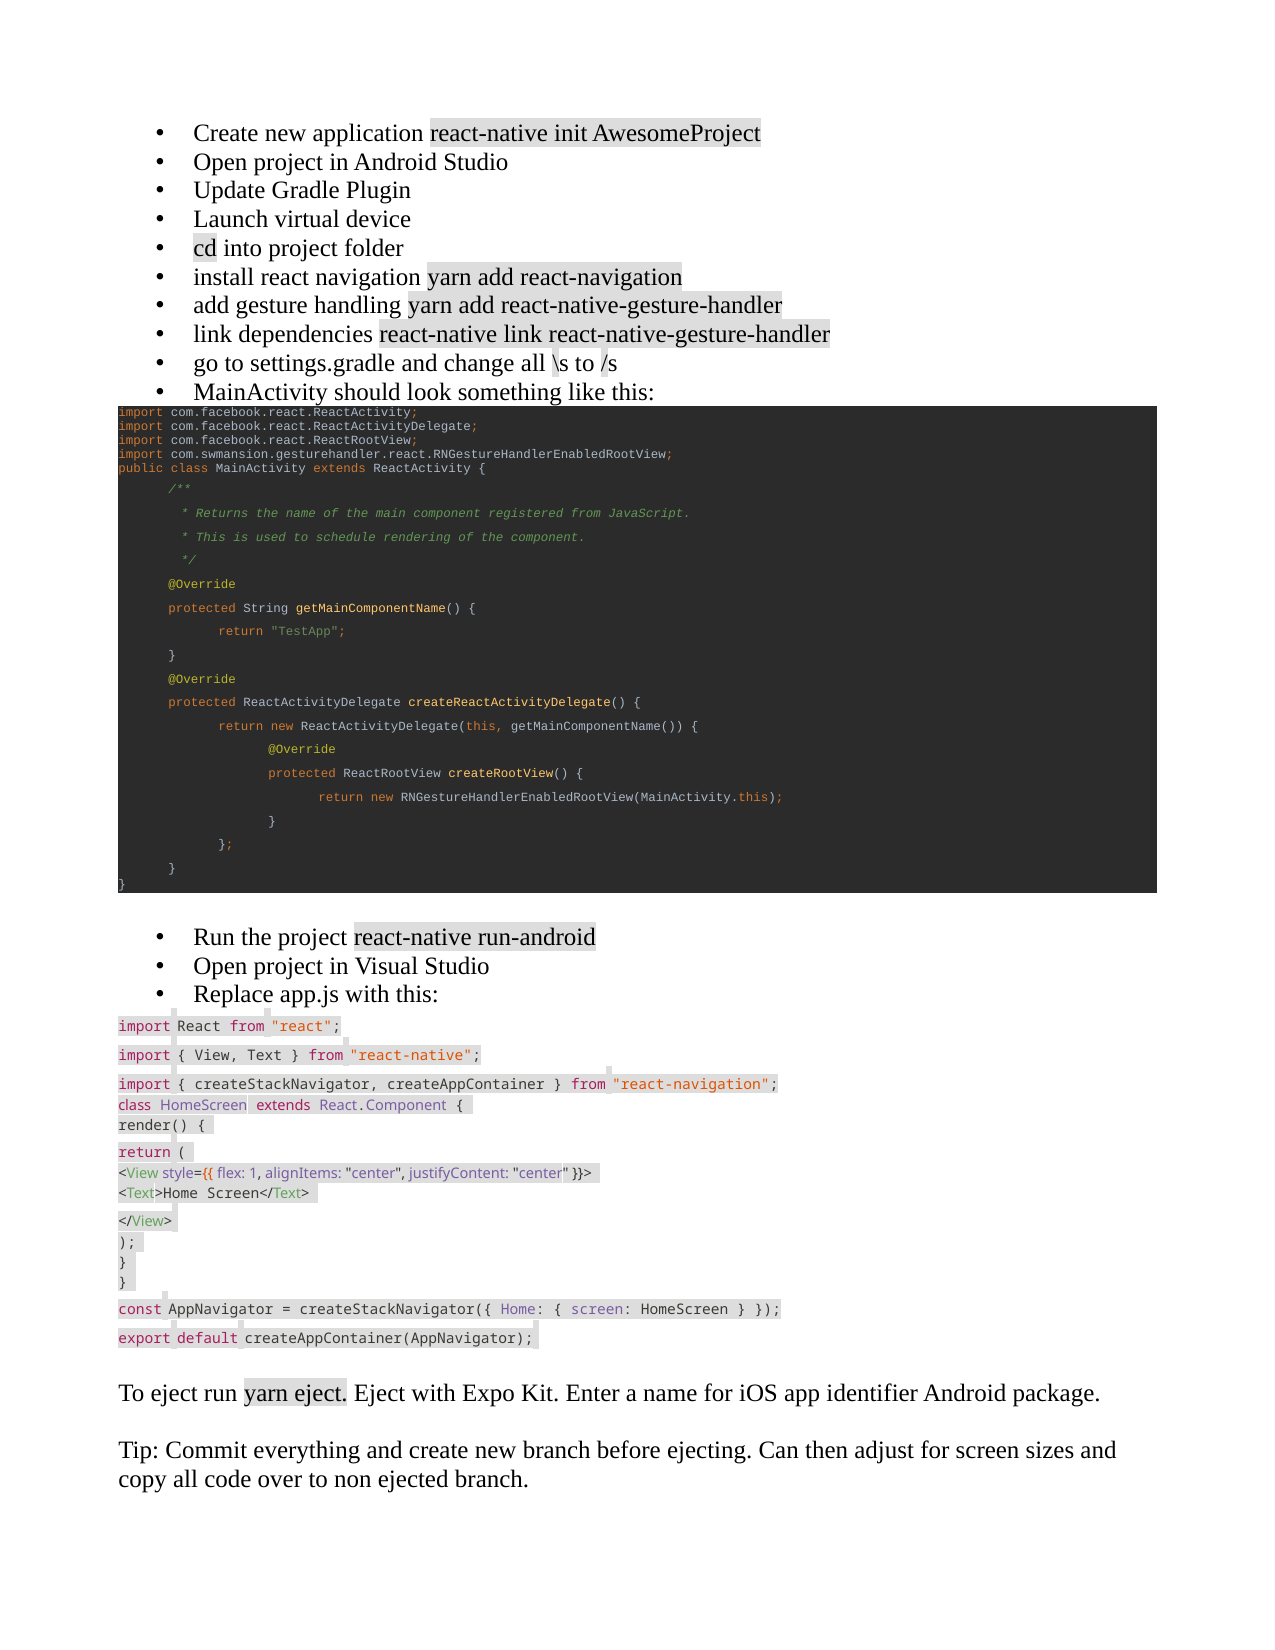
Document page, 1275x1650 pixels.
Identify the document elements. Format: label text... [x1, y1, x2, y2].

text @Override [118, 666, 1157, 689]
text import com.facebook.react.ReactActivityDelegate; [118, 420, 1157, 434]
text */ [118, 547, 1157, 571]
text return new RNGestureHandlerEnabledRootView(MainActivity.this); [118, 784, 1157, 807]
text return ( [118, 1134, 1157, 1163]
text const AppNavigator = createStackNavigator({ Home: { screen: HomeScreen } }); [118, 1291, 1157, 1320]
list Replace app.js with this: [156, 979, 1157, 1008]
text } [118, 855, 1157, 878]
text ); [118, 1232, 1157, 1252]
text } [118, 807, 1157, 831]
text export default createAppContainer(AppNavigator); [118, 1320, 1157, 1349]
text protected ReactActivityDelegate createReactActivityDelegate() { [118, 689, 1157, 713]
list MainActivity should look something like this: [156, 377, 1157, 406]
text * This is used to schedule rendering of the component. [118, 524, 1157, 547]
list Create new application react-native init AwesomeProject [156, 118, 1157, 147]
text import React from "react"; [118, 1008, 1157, 1037]
text <View style={{ flex: 1, alignItems: "center", justifyContent: "center" }}> [118, 1163, 1157, 1183]
text protected ReactRootView createRootView() { [118, 760, 1157, 784]
text * Returns the name of the main component registered from JavaScript. [118, 500, 1157, 524]
list add gesture handling yarn add react-native-gesture-handler [156, 291, 1157, 319]
list Run the project react-native run-android [156, 922, 1157, 951]
text @Override [118, 571, 1157, 595]
list Open project in Android Studio [156, 147, 1157, 176]
list install react navigation yarn add react-navigation [156, 262, 1157, 291]
text render() { [118, 1114, 1157, 1134]
list cd into project folder [156, 233, 1157, 262]
text } [118, 1252, 1157, 1271]
text import com.swmansion.gesturehandler.react.RNGestureHandlerEnabledRootView; [118, 448, 1157, 462]
text To eject run yarn eject. Eject with Expo Kit. Enter a name for iOS app identifier Android package. [118, 1378, 1157, 1406]
text <Text>Home Screen</Text> [118, 1183, 1157, 1203]
text @Override [118, 737, 1157, 760]
text import com.facebook.react.ReactActivity; [118, 406, 1157, 420]
text } [118, 878, 1157, 893]
text class HomeScreen extends React.Component { [118, 1094, 1157, 1114]
text return new ReactActivityDelegate(this, getMainComponentName()) { [118, 713, 1157, 737]
text } [118, 1271, 1157, 1291]
list Update Gradle Plugin [156, 176, 1157, 204]
text return "TestApp"; [118, 618, 1157, 642]
text import { createStackNavigator, createAppContainer } from "react-navigation"; [118, 1066, 1157, 1094]
text Tip: Commit everything and create new branch before ejecting. Can then adjust for screen sizes and copy all code over to non ejected branch. [118, 1435, 1157, 1493]
text import { View, Text } from "react-native"; [118, 1037, 1157, 1066]
text }; [118, 831, 1157, 855]
list go to settings.gradle and change all \s to /s [156, 348, 1157, 377]
text /** [118, 476, 1157, 500]
text import com.facebook.react.ReactRootView; [118, 434, 1157, 448]
text public class MainActivity extends ReactActivity { [118, 462, 1157, 476]
text protected String getMainComponentName() { [118, 595, 1157, 618]
list Open project in Visual Studio [156, 951, 1157, 979]
list link dependencies react-native link react-native-gesture-handler [156, 319, 1157, 348]
text </View> [118, 1203, 1157, 1232]
text } [118, 642, 1157, 666]
list Launch virtual device [156, 204, 1157, 233]
